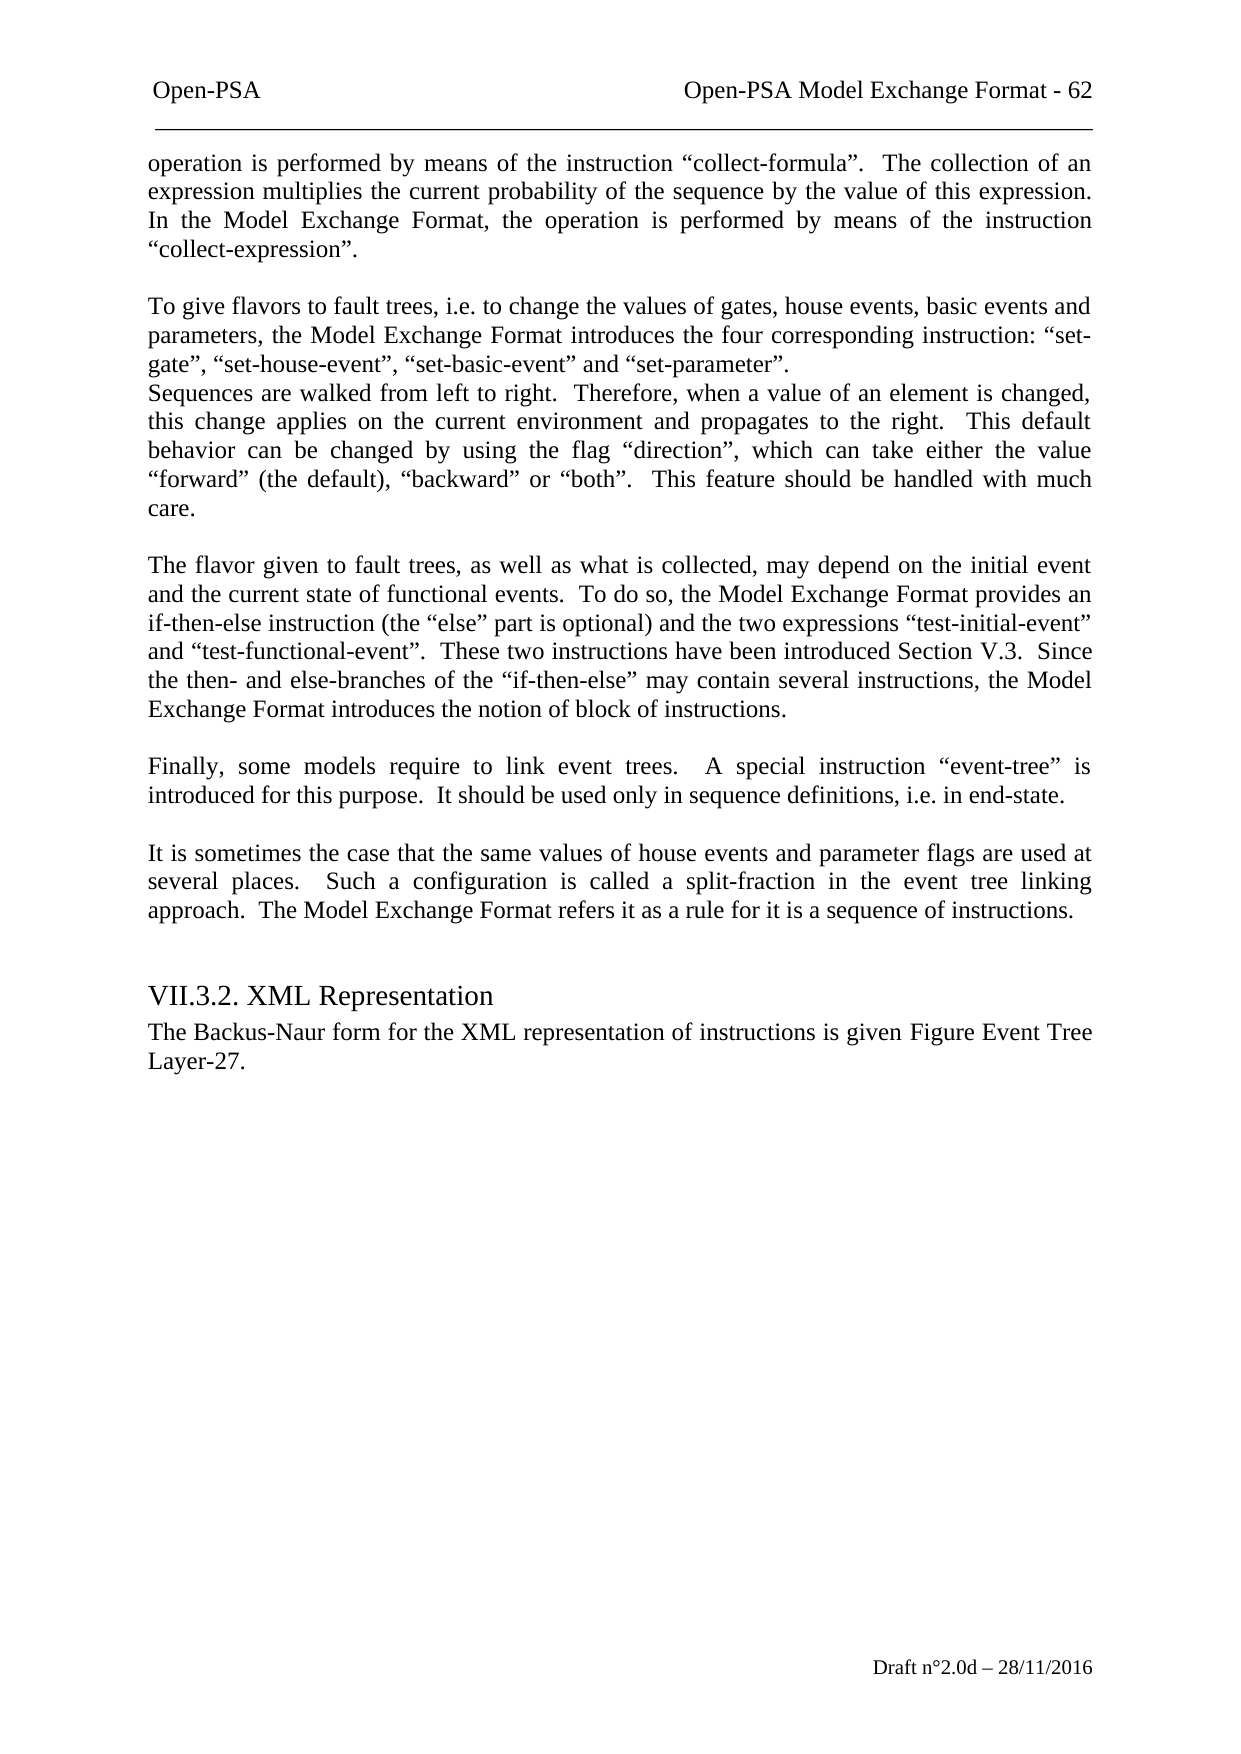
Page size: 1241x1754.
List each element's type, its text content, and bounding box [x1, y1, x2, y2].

text operation is performed by means of the instruction “collect-formula”. The collection of an expression multiplies the current probability of the sequence by the value of this expression. In the Model Exchange Format, the operation is performed by means of the instruction “collect-expression”. [148, 148, 1093, 263]
text It is sometimes the case that the same values of house events and parameter flags are used at several places. Such a configuration is called a split-fraction in the event tree linking approach. The Model Exchange Format refers it as a rule for it is a sequence of instructions. [148, 838, 1093, 924]
text To give flavors to fault trees, i.e. to change the values of gates, house events, basic events and parameters, the Model Exchange Format introduces the four corresponding instruction: “set-gate”, “set-house-event”, “set-basic-event” and “set-parameter”. [148, 291, 1093, 378]
subtitle XML Representation [148, 978, 1093, 1011]
text Sequences are walked from left to right. Therefore, when a value of an element is changed, this change applies on the current environment and propagates to the right. This default behavior can be changed by using the flag “direction”, which can take either the value “forward” (the default), “backward” or “both”. This feature should be handled with much care. [148, 378, 1093, 521]
text The Backus-Naur form for the XML representation of instructions is given Figure Event Tree Layer-27. [148, 1017, 1093, 1075]
text Finally, some models require to link event trees. A special instruction “event-tree” is introduced for this purpose. It should be used only in sequence definitions, i.e. in end-state. [148, 751, 1093, 809]
text The flavor given to fault trees, as well as what is collected, may depend on the initial event and the current state of functional events. To do so, the Model Exchange Format provides an if-then-else instruction (the “else” part is optional) and the two expressions “test-initial-event” and “test-functional-event”. These two instructions have been introduced Section V.3. Since the then- and else-branches of the “if-then-else” may contain several instructions, the Model Exchange Format introduces the notion of block of instructions. [148, 550, 1093, 723]
